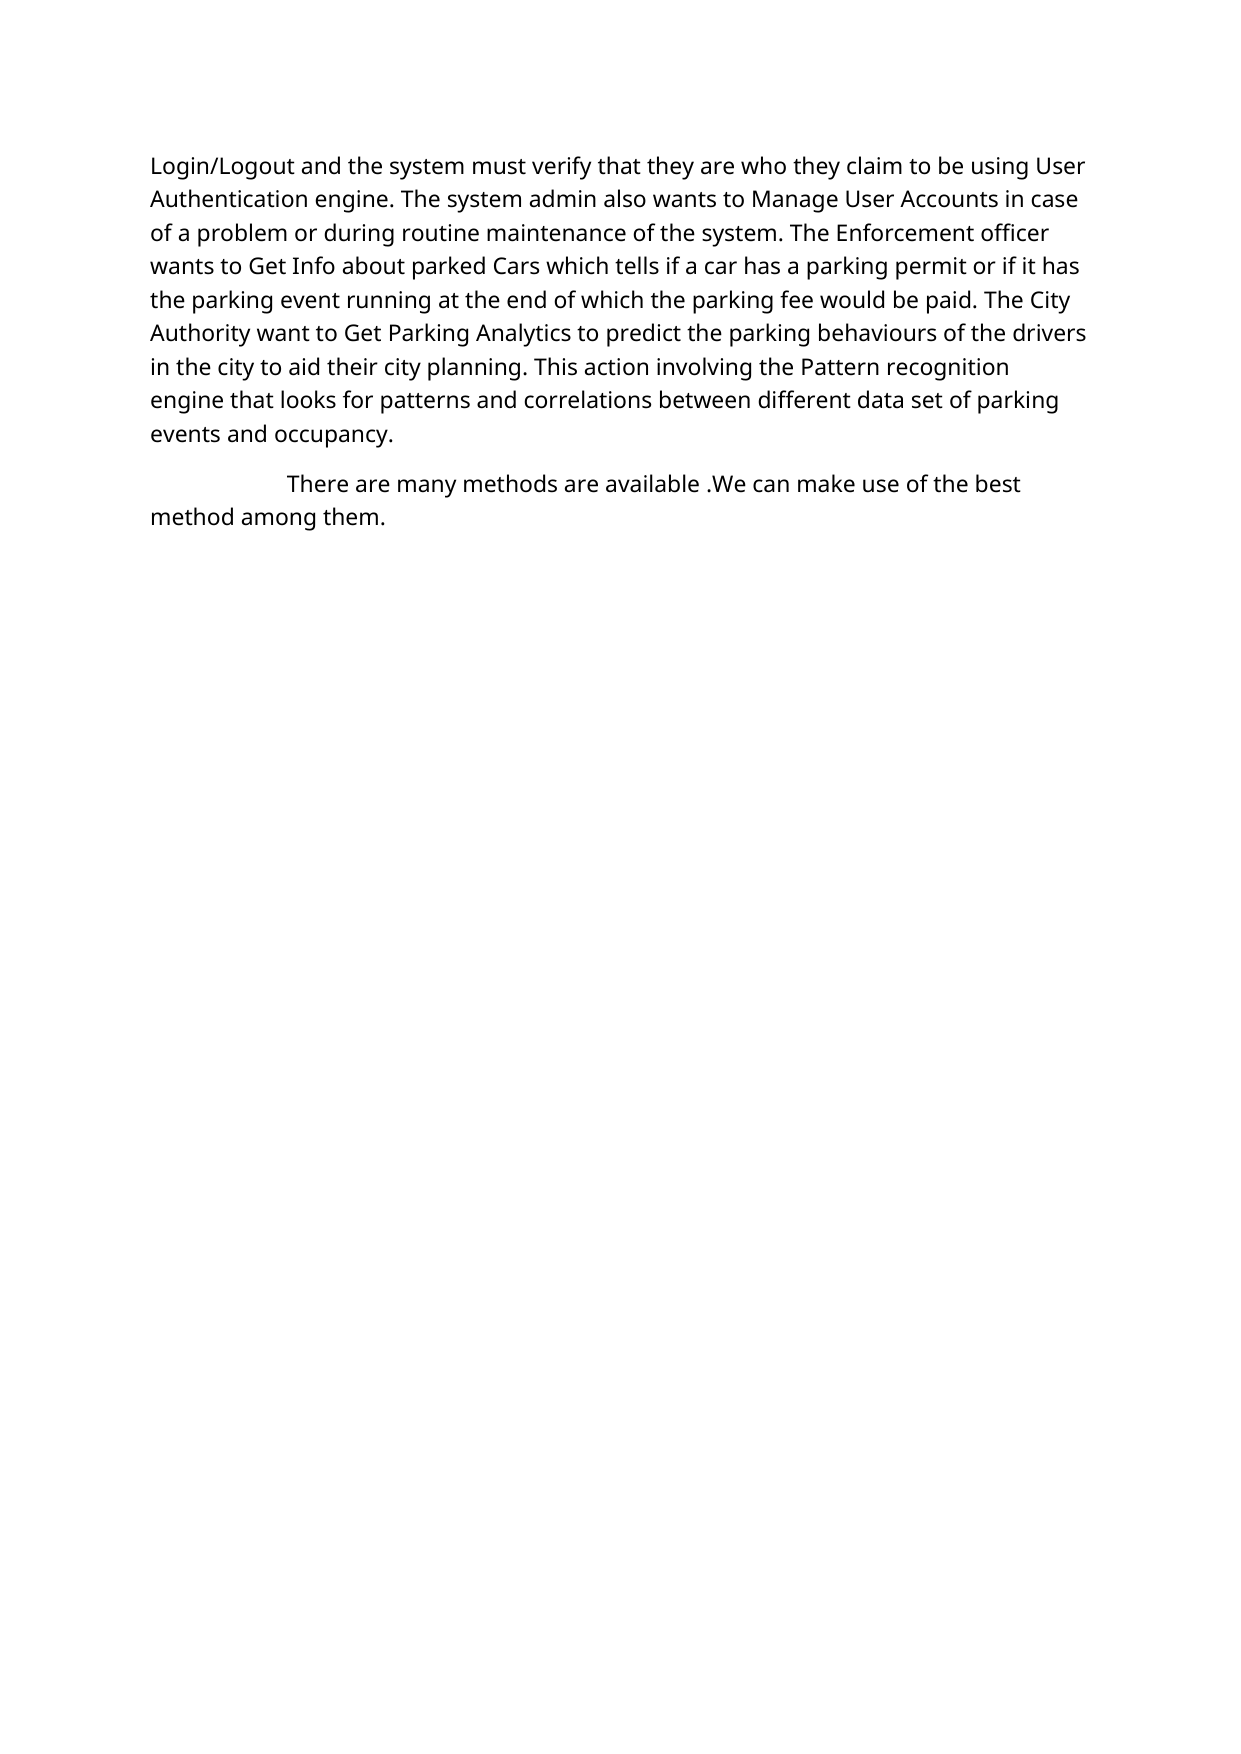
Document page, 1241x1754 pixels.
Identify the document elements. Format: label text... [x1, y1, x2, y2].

text Login/Logout and the system must verify that they are who they claim to be using User Authentication engine. The system admin also wants to Manage User Accounts in case of a problem or during routine maintenance of the system. The Enforcement officer wants to Get Info about parked Cars which tells if a car has a parking permit or if it has the parking event running at the end of which the parking fee would be paid. The City Authority want to Get Parking Analytics to predict the parking behaviours of the drivers in the city to aid their city planning. This action involving the Pattern recognition engine that looks for patterns and correlations between different data set of parking events and occupancy. [150, 150, 1090, 449]
text There are many methods are available .We can make use of the best method among them. [150, 468, 1090, 532]
